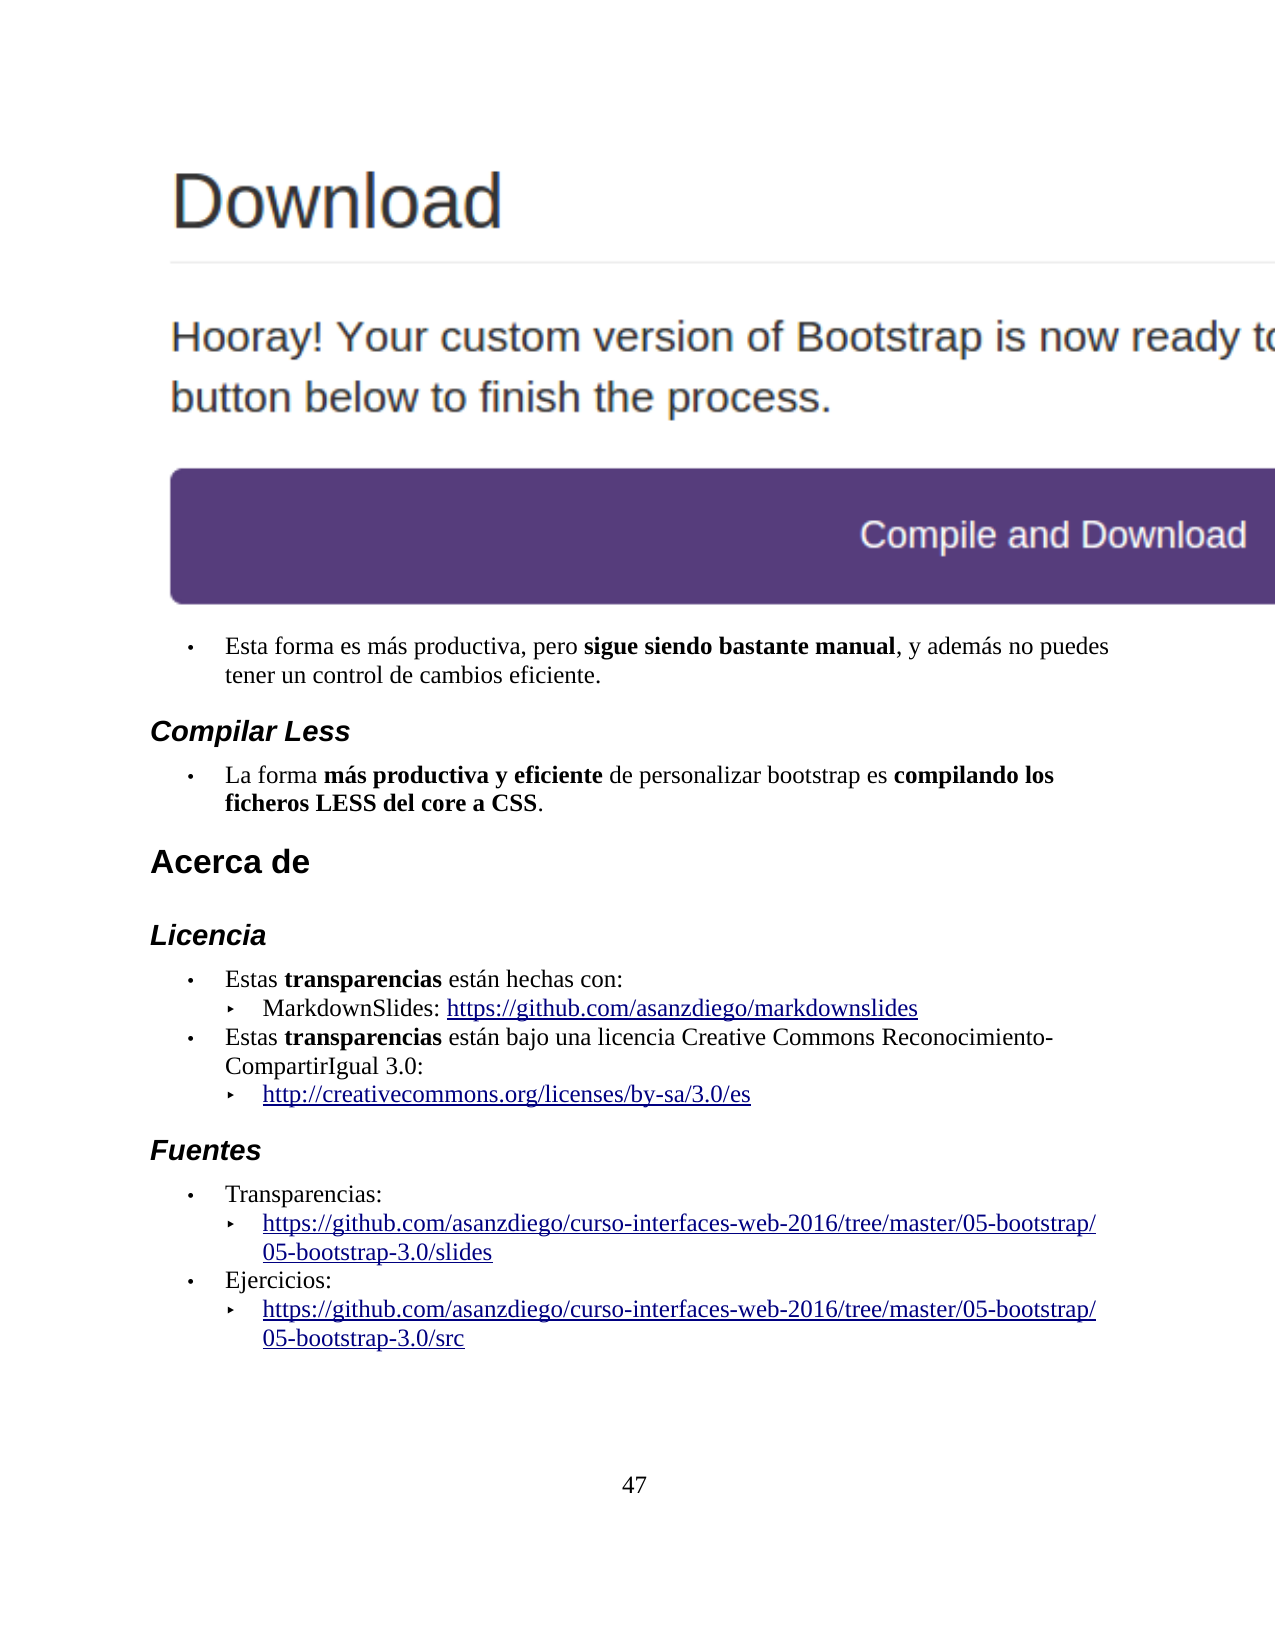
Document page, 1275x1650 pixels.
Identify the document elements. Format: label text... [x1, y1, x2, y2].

list https://github.com/asanzdiego/curso-interfaces-web-2016/tree/master/05-bootstrap/05-bootstrap-3.0/src [225, 1294, 1125, 1352]
subtitle Fuentes [150, 1133, 1125, 1167]
subtitle Acerca de [150, 842, 1125, 881]
list MarkdownSlides: https://github.com/asanzdiego/markdownslides [225, 993, 1125, 1022]
list Estas transparencias están bajo una licencia Creative Commons Reconocimiento-CompartirIgual 3.0: [187, 1022, 1125, 1079]
list http://creativecommons.org/licenses/by-sa/3.0/es [225, 1079, 1125, 1108]
list Esta forma es más productiva, pero sigue siendo bastante manual, y además no puedes tener un control de cambios eficiente. [187, 632, 1125, 689]
list Transparencias: [187, 1179, 1125, 1208]
subtitle Licencia [150, 918, 1125, 952]
list Estas transparencias están hechas con: [187, 964, 1125, 993]
picture [150, 150, 1275, 632]
list La forma más productiva y eficiente de personalizar bootstrap es compilando los ficheros LESS del core a CSS. [187, 760, 1125, 817]
subtitle Compilar Less [150, 714, 1125, 747]
list https://github.com/asanzdiego/curso-interfaces-web-2016/tree/master/05-bootstrap/05-bootstrap-3.0/slides [225, 1208, 1125, 1266]
list Ejercicios: [187, 1266, 1125, 1294]
